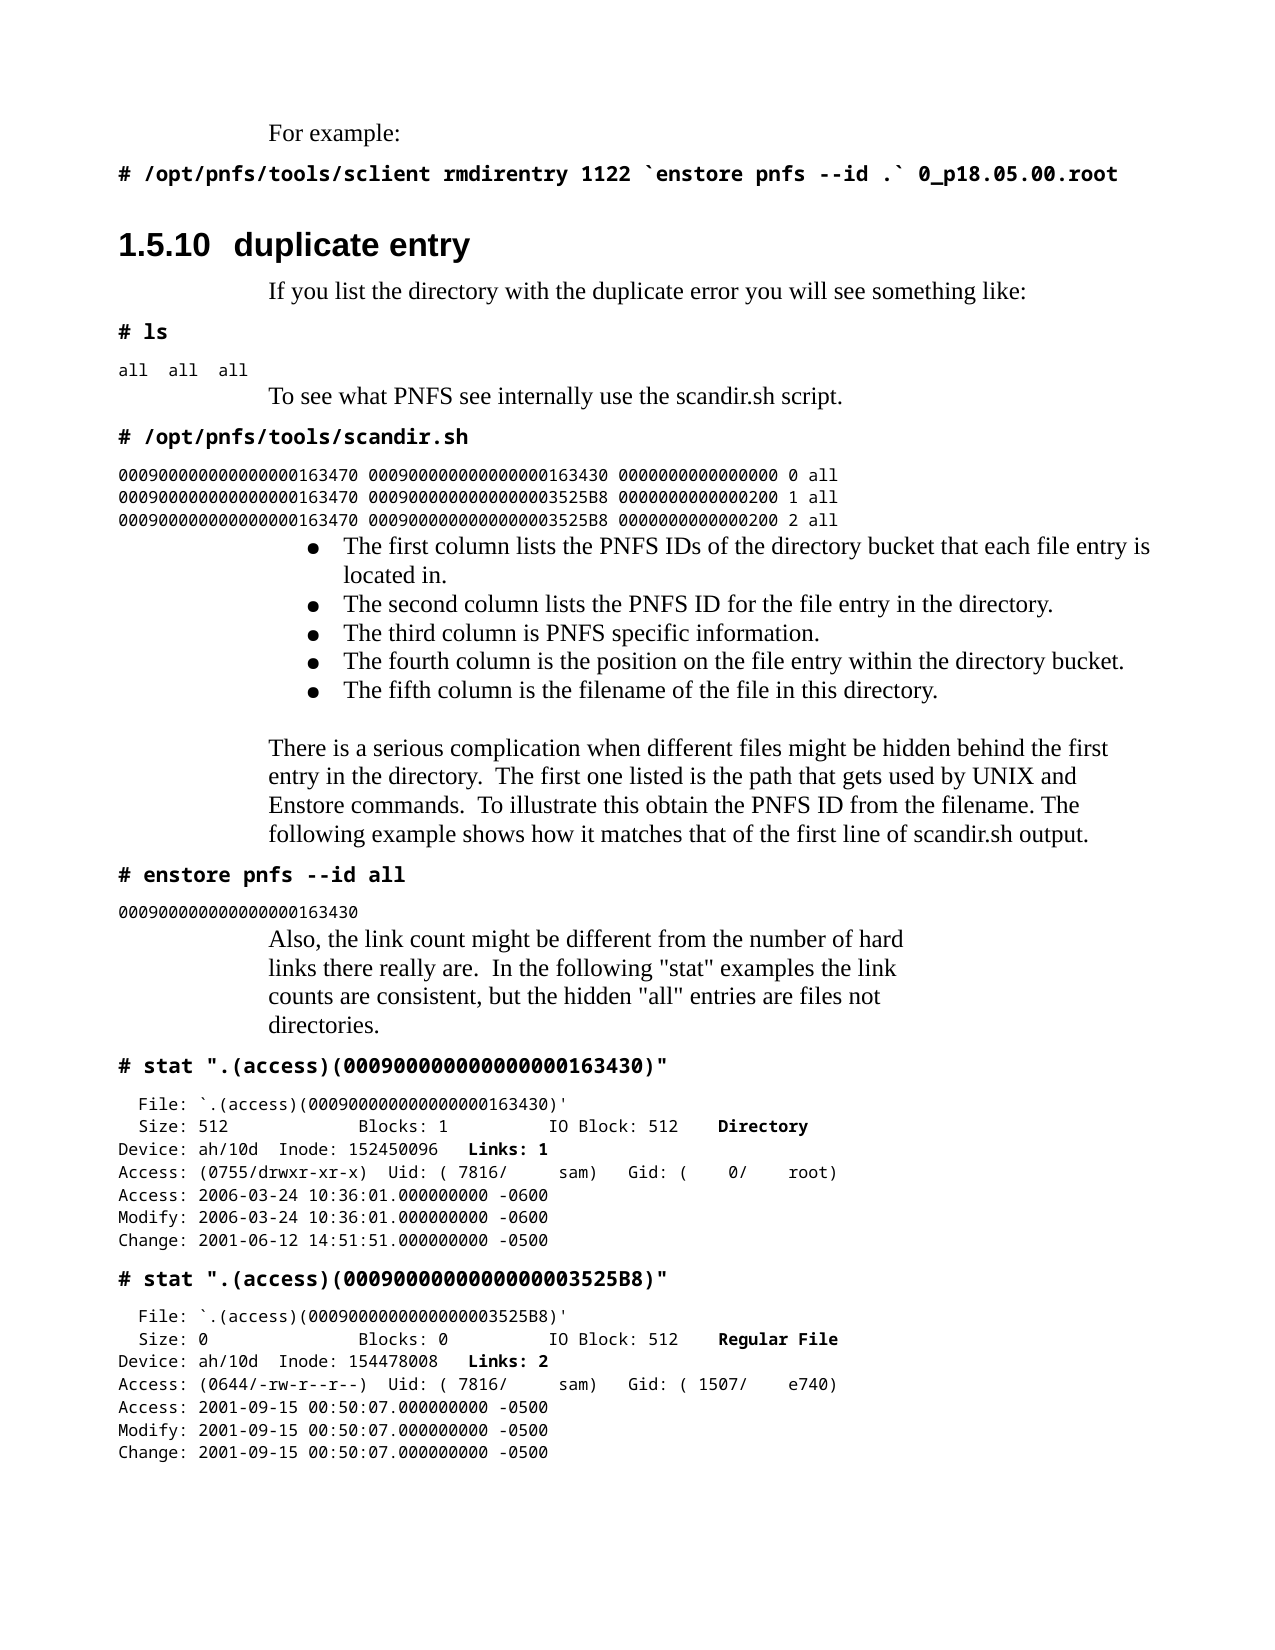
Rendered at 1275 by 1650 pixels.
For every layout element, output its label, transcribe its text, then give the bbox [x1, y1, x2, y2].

text Device: ah/10d Inode: 154478008 Links: 2 [118, 1350, 1157, 1373]
list The second column lists the PNFS ID for the file entry in the directory. [306, 589, 1157, 618]
list The first column lists the PNFS IDs of the directory bucket that each file entry is located in. [306, 531, 1157, 589]
text # ls [118, 317, 1157, 346]
text For example: [268, 118, 1157, 147]
text File: `.(access)(000900000000000000163430)' [118, 1092, 1157, 1115]
list The third column is PNFS specific information. [306, 618, 1157, 646]
text If you list the directory with the duplicate error you will see something like: [268, 276, 1157, 305]
list The fourth column is the position on the file entry within the directory bucket. [306, 646, 1157, 675]
text # /opt/pnfs/tools/sclient rmdirentry 1122 `enstore pnfs --id .` 0_p18.05.00.root [118, 159, 1157, 188]
text Access: 2006-03-24 10:36:01.000000000 -0600 [118, 1183, 1157, 1206]
text all all all [118, 358, 1157, 381]
text There is a serious complication when different files might be hidden behind the first entry in the directory. The first one listed is the path that gets used by UNIX and Enstore commands. To illustrate this obtain the PNFS ID from the filename. The following example shows how it matches that of the first line of scandir.sh output. [268, 733, 1157, 848]
text links there really are. In the following "stat" examples the link [268, 953, 1157, 981]
text 000900000000000000163470 000900000000000000163430 0000000000000000 0 all [118, 463, 1157, 486]
list The fifth column is the filename of the file in this directory. [306, 675, 1157, 704]
text counts are consistent, but the hidden "all" entries are files not [268, 981, 1157, 1010]
text To see what PNFS see internally use the scandir.sh script. [268, 381, 1157, 410]
text 000900000000000000163470 0009000000000000003525B8 0000000000000200 2 all [118, 509, 1157, 531]
text Access: (0755/drwxr-xr-x) Uid: ( 7816/ sam) Gid: ( 0/ root) [118, 1160, 1157, 1183]
text 000900000000000000163430 [118, 901, 1157, 924]
text # stat ".(access)(000900000000000000163430)" [118, 1051, 1157, 1080]
subtitle duplicate entry [118, 225, 1157, 264]
text Also, the link count might be different from the number of hard [268, 924, 1157, 953]
text Change: 2001-09-15 00:50:07.000000000 -0500 [118, 1441, 1157, 1464]
text Device: ah/10d Inode: 152450096 Links: 1 [118, 1138, 1157, 1160]
text Size: 512 Blocks: 1 IO Block: 512 Directory [118, 1115, 1157, 1138]
text # /opt/pnfs/tools/scandir.sh [118, 422, 1157, 451]
text Access: 2001-09-15 00:50:07.000000000 -0500 [118, 1396, 1157, 1418]
text # stat ".(access)(0009000000000000003525B8)" [118, 1264, 1157, 1292]
text Change: 2001-06-12 14:51:51.000000000 -0500 [118, 1228, 1157, 1251]
text Modify: 2006-03-24 10:36:01.000000000 -0600 [118, 1206, 1157, 1228]
text File: `.(access)(0009000000000000003525B8)' [118, 1305, 1157, 1327]
text 000900000000000000163470 0009000000000000003525B8 0000000000000200 1 all [118, 486, 1157, 509]
text Modify: 2001-09-15 00:50:07.000000000 -0500 [118, 1418, 1157, 1441]
text directories. [268, 1010, 1157, 1039]
text # enstore pnfs --id all [118, 860, 1157, 889]
text Access: (0644/-rw-r--r--) Uid: ( 7816/ sam) Gid: ( 1507/ e740) [118, 1373, 1157, 1396]
text Size: 0 Blocks: 0 IO Block: 512 Regular File [118, 1327, 1157, 1350]
